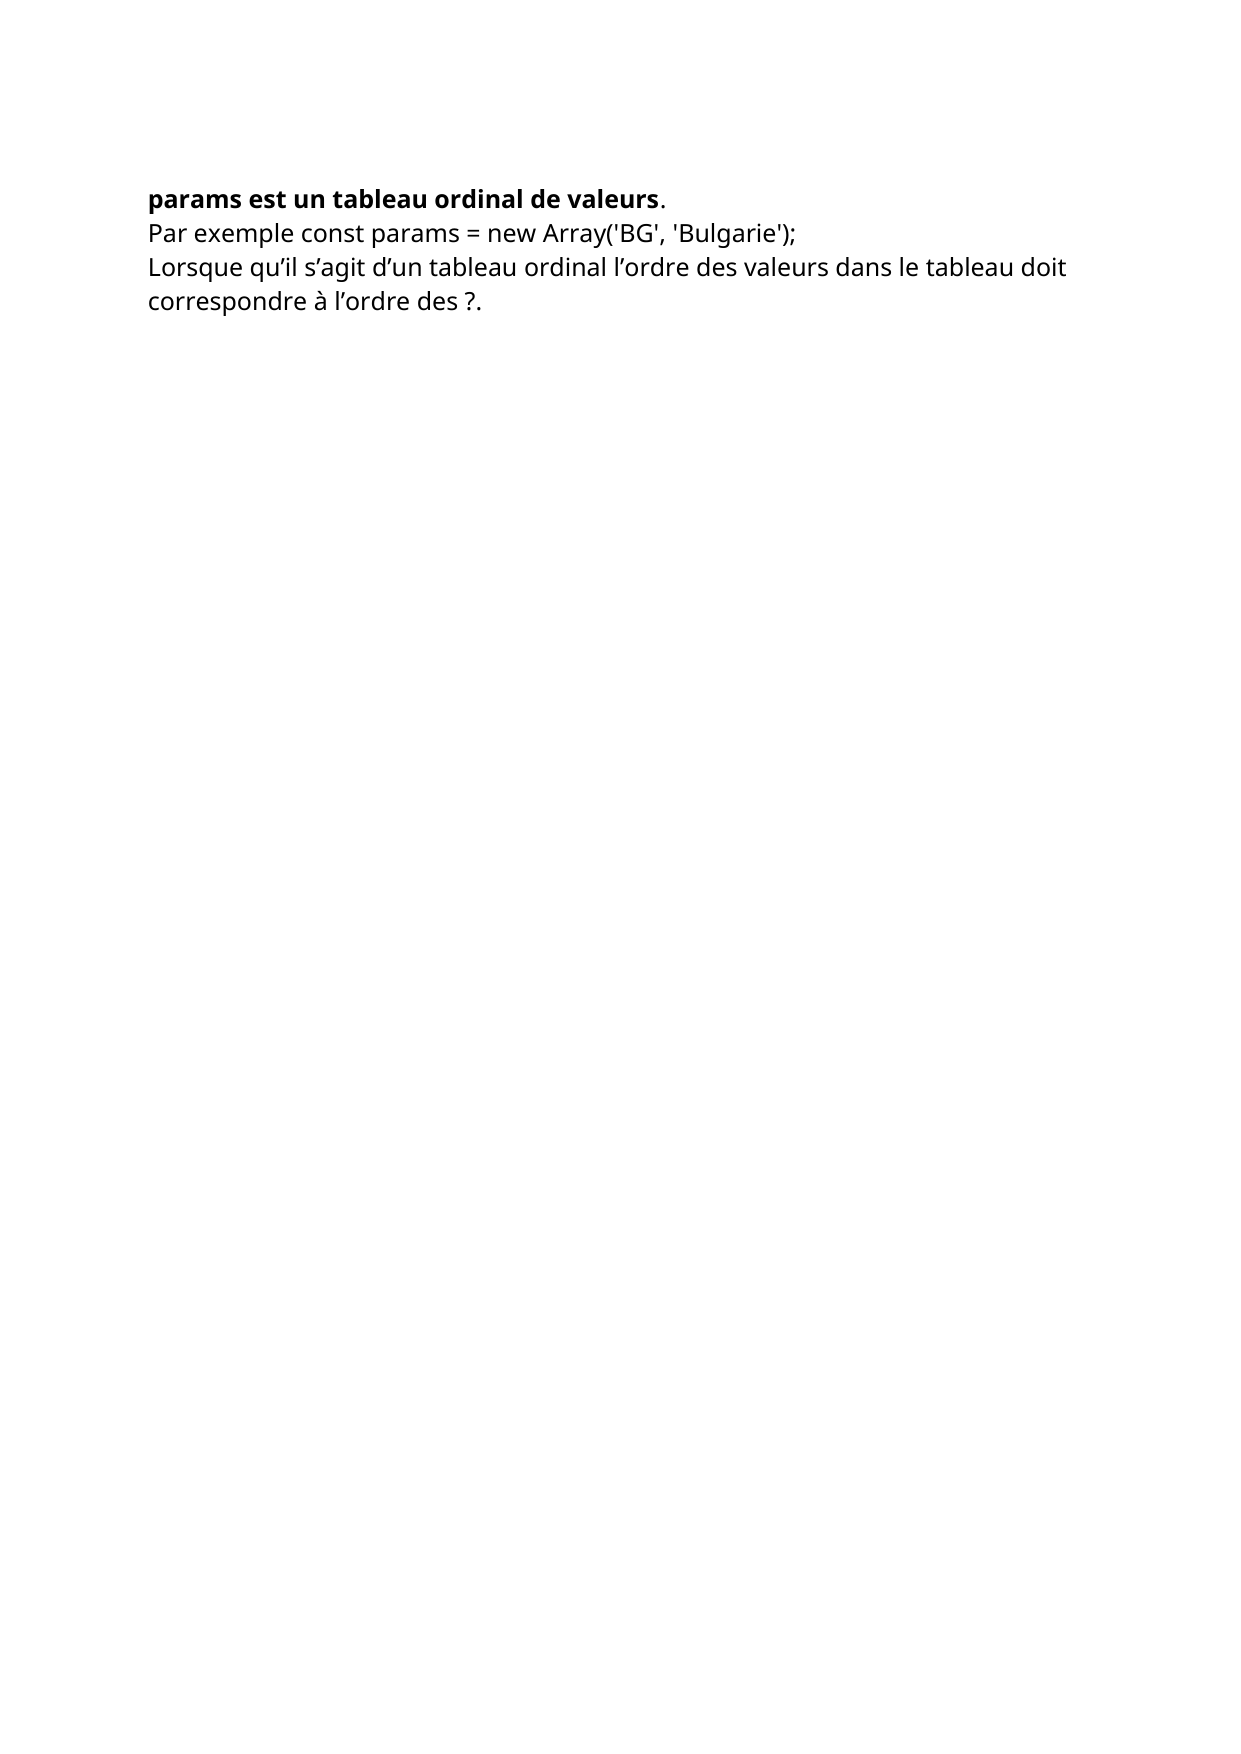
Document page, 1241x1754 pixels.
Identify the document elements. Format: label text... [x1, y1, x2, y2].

text Par exemple const params = new Array('BG', 'Bulgarie'); [148, 215, 1092, 249]
text params est un tableau ordinal de valeurs. [148, 181, 1092, 215]
text Lorsque qu’il s’agit d’un tableau ordinal l’ordre des valeurs dans le tableau doit correspondre à l’ordre des ?. [148, 249, 1092, 317]
